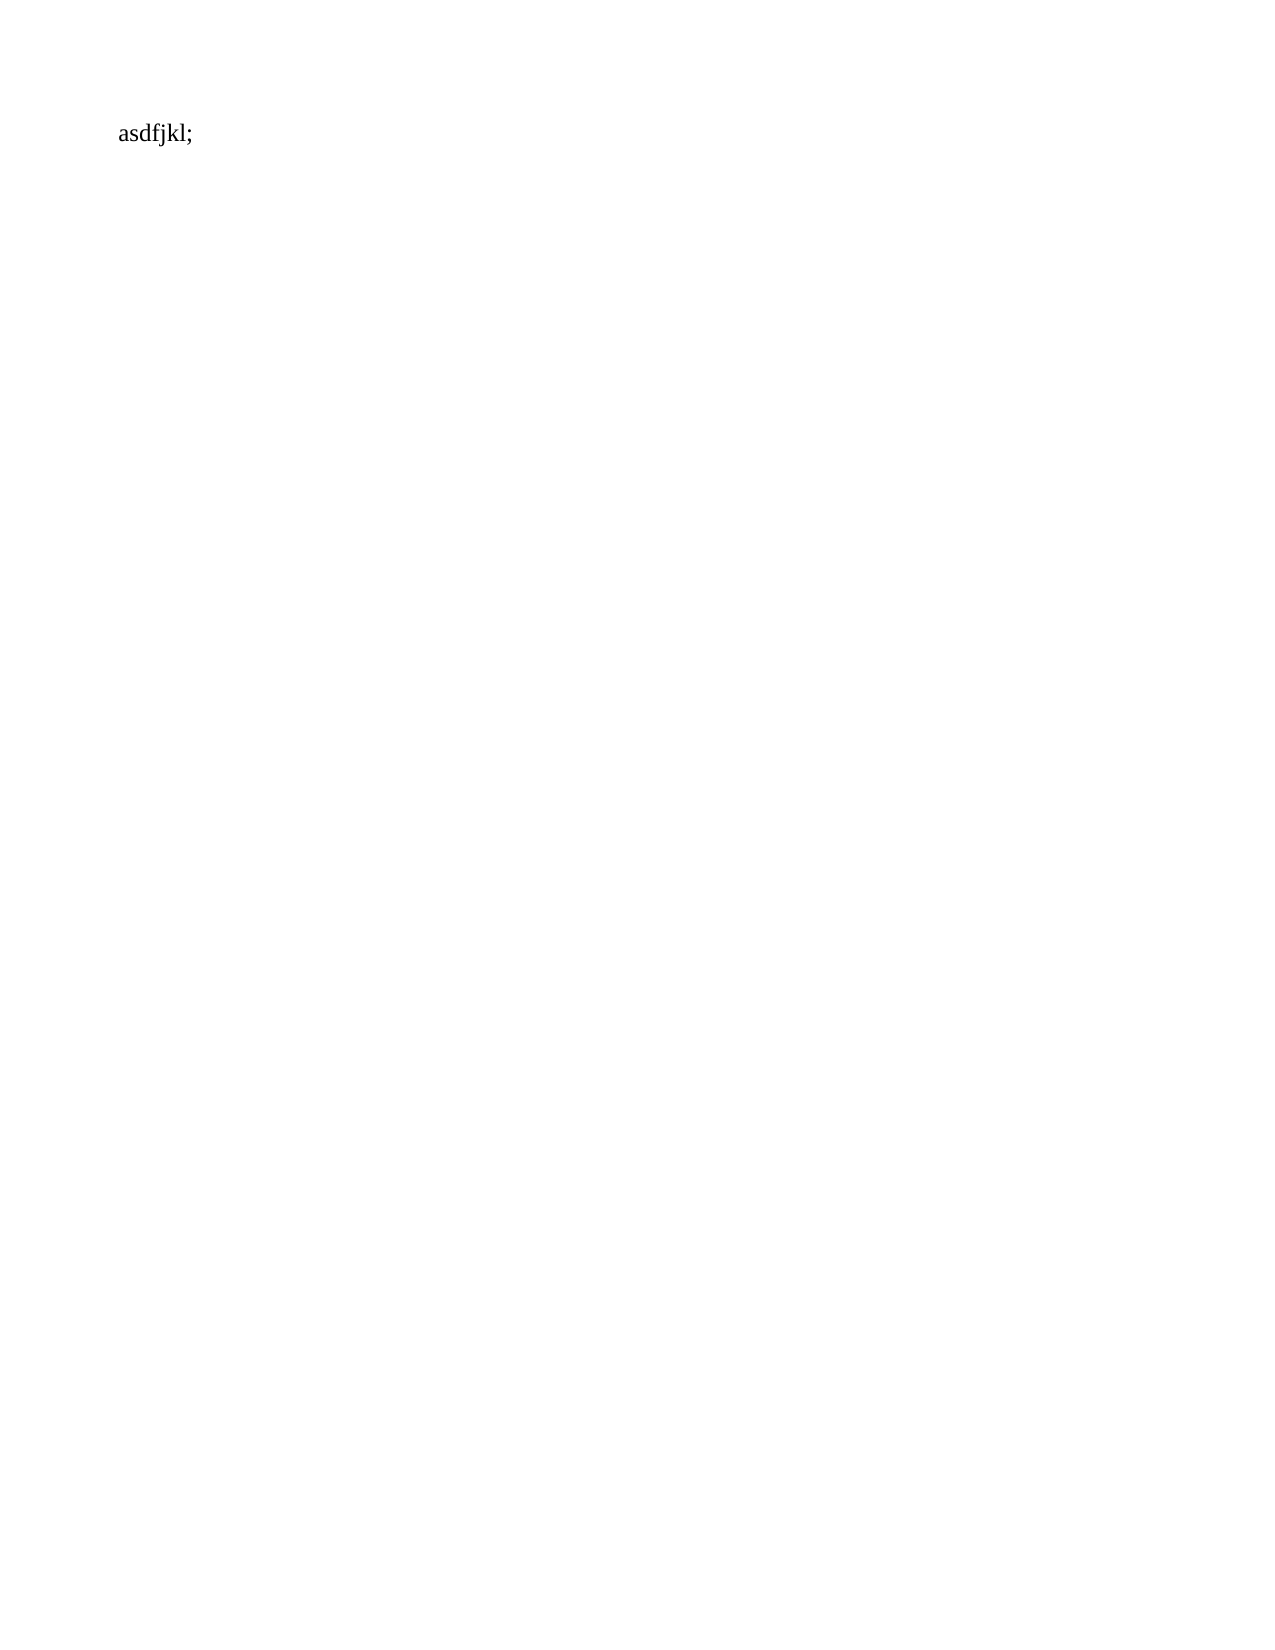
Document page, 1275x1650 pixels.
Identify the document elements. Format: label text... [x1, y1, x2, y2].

text asdfjkl; [118, 118, 1157, 147]
